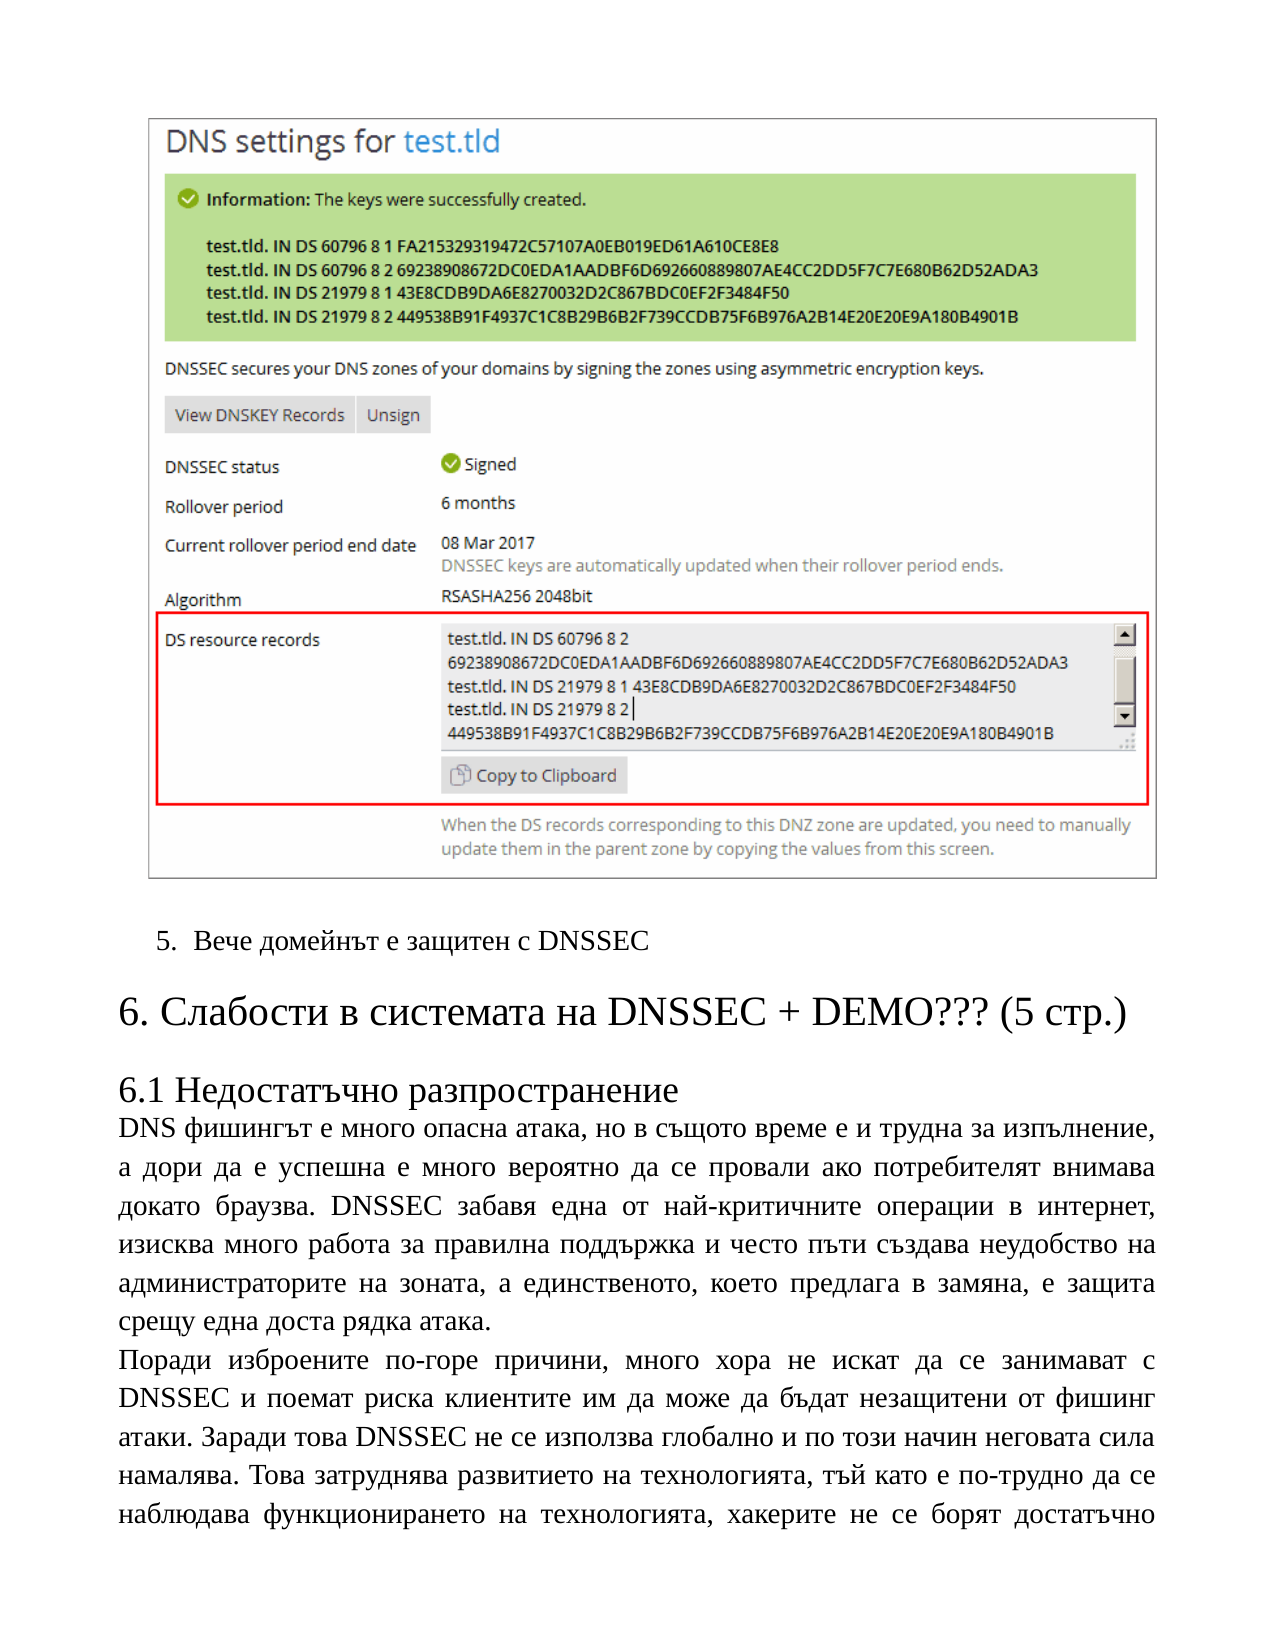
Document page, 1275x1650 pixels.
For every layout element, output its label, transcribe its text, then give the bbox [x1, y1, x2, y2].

subtitle 6.1 Недостатъчно разпространение [118, 1067, 1157, 1111]
subtitle 6. Слабости в системата на DNSSEC + DEMO??? (5 стр.) [118, 986, 1157, 1034]
text Поради изброените по-горе причини, много хора не искат да се занимават с DNSSEC и поемат риска клиентите им да може да бъдат незащитени от фишинг атаки. Заради това DNSSEC не се използва глобално и по този начин неговата сила намалява. Това затруднява развитието на технологията, тъй като е по-трудно да се наблюдава функционирането на технологията, хакерите не се борят достатъчно [118, 1342, 1157, 1529]
list Вече домейнът е защитен с DNSSEC [156, 923, 1157, 956]
text DNS фишингът е много опасна атака, но в същото време е и трудна за изпълнение, а дори да е успешна е много вероятно да се провали ако потребителят внимава докато браузва. DNSSEC забавя една от най-критичните операции в интернет, изисква много работа за правилна поддържка и често пъти създава неудобство на администраторите на зоната, а единственото, което предлага в замяна, е защита срещу една доста рядка атака. [118, 1111, 1157, 1337]
picture [148, 118, 1157, 879]
